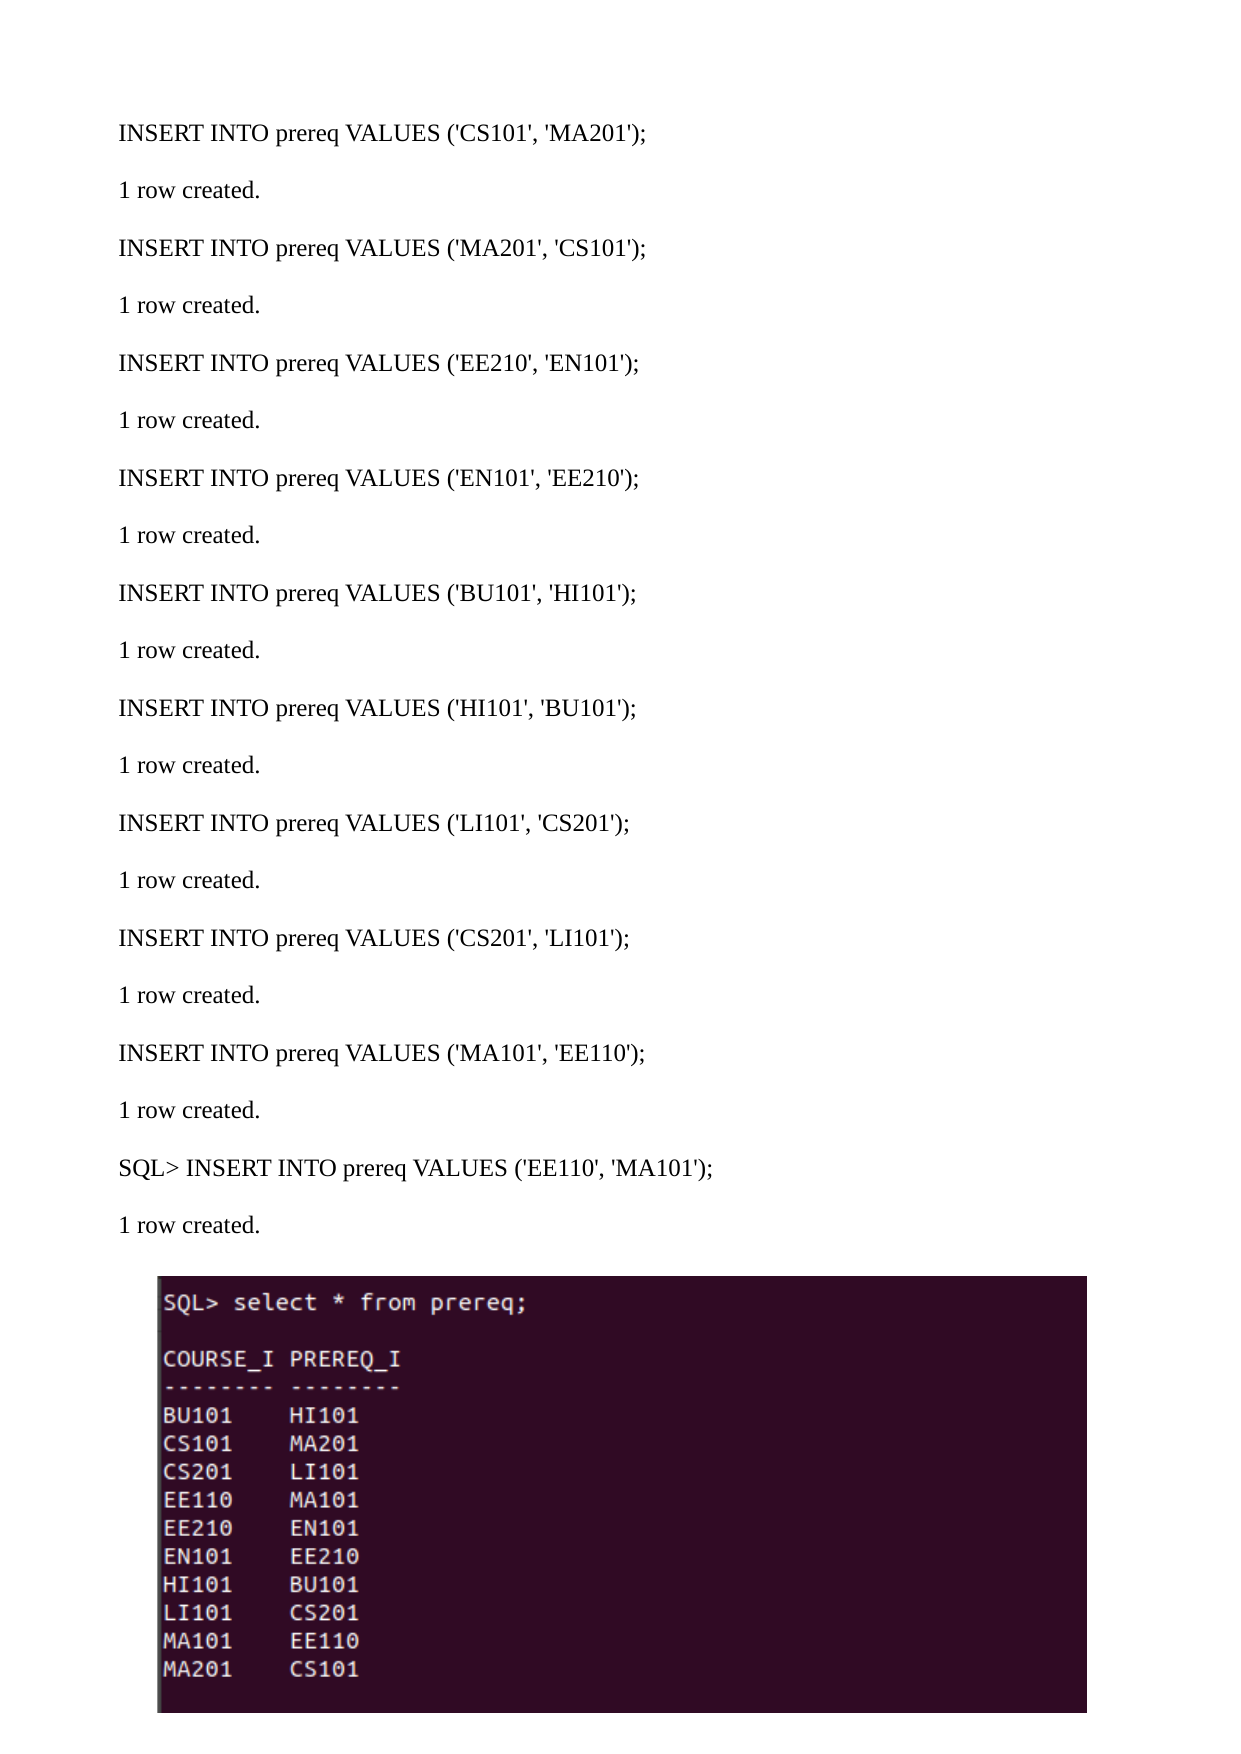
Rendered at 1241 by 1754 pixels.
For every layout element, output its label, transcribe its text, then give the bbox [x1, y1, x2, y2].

text 1 row created. [118, 981, 1122, 1009]
text INSERT INTO prereq VALUES ('BU101', 'HI101'); [118, 578, 1122, 607]
text 1 row created. [118, 291, 1122, 319]
text INSERT INTO prereq VALUES ('MA101', 'EE110'); [118, 1038, 1122, 1067]
text 1 row created. [118, 521, 1122, 549]
text INSERT INTO prereq VALUES ('MA201', 'CS101'); [118, 233, 1122, 262]
picture [157, 1276, 1087, 1713]
text 1 row created. [118, 1211, 1122, 1239]
text 1 row created. [118, 636, 1122, 664]
text 1 row created. [118, 406, 1122, 434]
text INSERT INTO prereq VALUES ('EE210', 'EN101'); [118, 348, 1122, 377]
text INSERT INTO prereq VALUES ('HI101', 'BU101'); [118, 693, 1122, 722]
text 1 row created. [118, 866, 1122, 894]
text 1 row created. [118, 751, 1122, 779]
text 1 row created. [118, 176, 1122, 204]
text INSERT INTO prereq VALUES ('CS201', 'LI101'); [118, 923, 1122, 952]
text SQL> INSERT INTO prereq VALUES ('EE110', 'MA101'); [118, 1153, 1122, 1182]
text INSERT INTO prereq VALUES ('CS101', 'MA201'); [118, 118, 1122, 147]
text INSERT INTO prereq VALUES ('LI101', 'CS201'); [118, 808, 1122, 837]
text INSERT INTO prereq VALUES ('EN101', 'EE210'); [118, 463, 1122, 492]
text 1 row created. [118, 1096, 1122, 1124]
